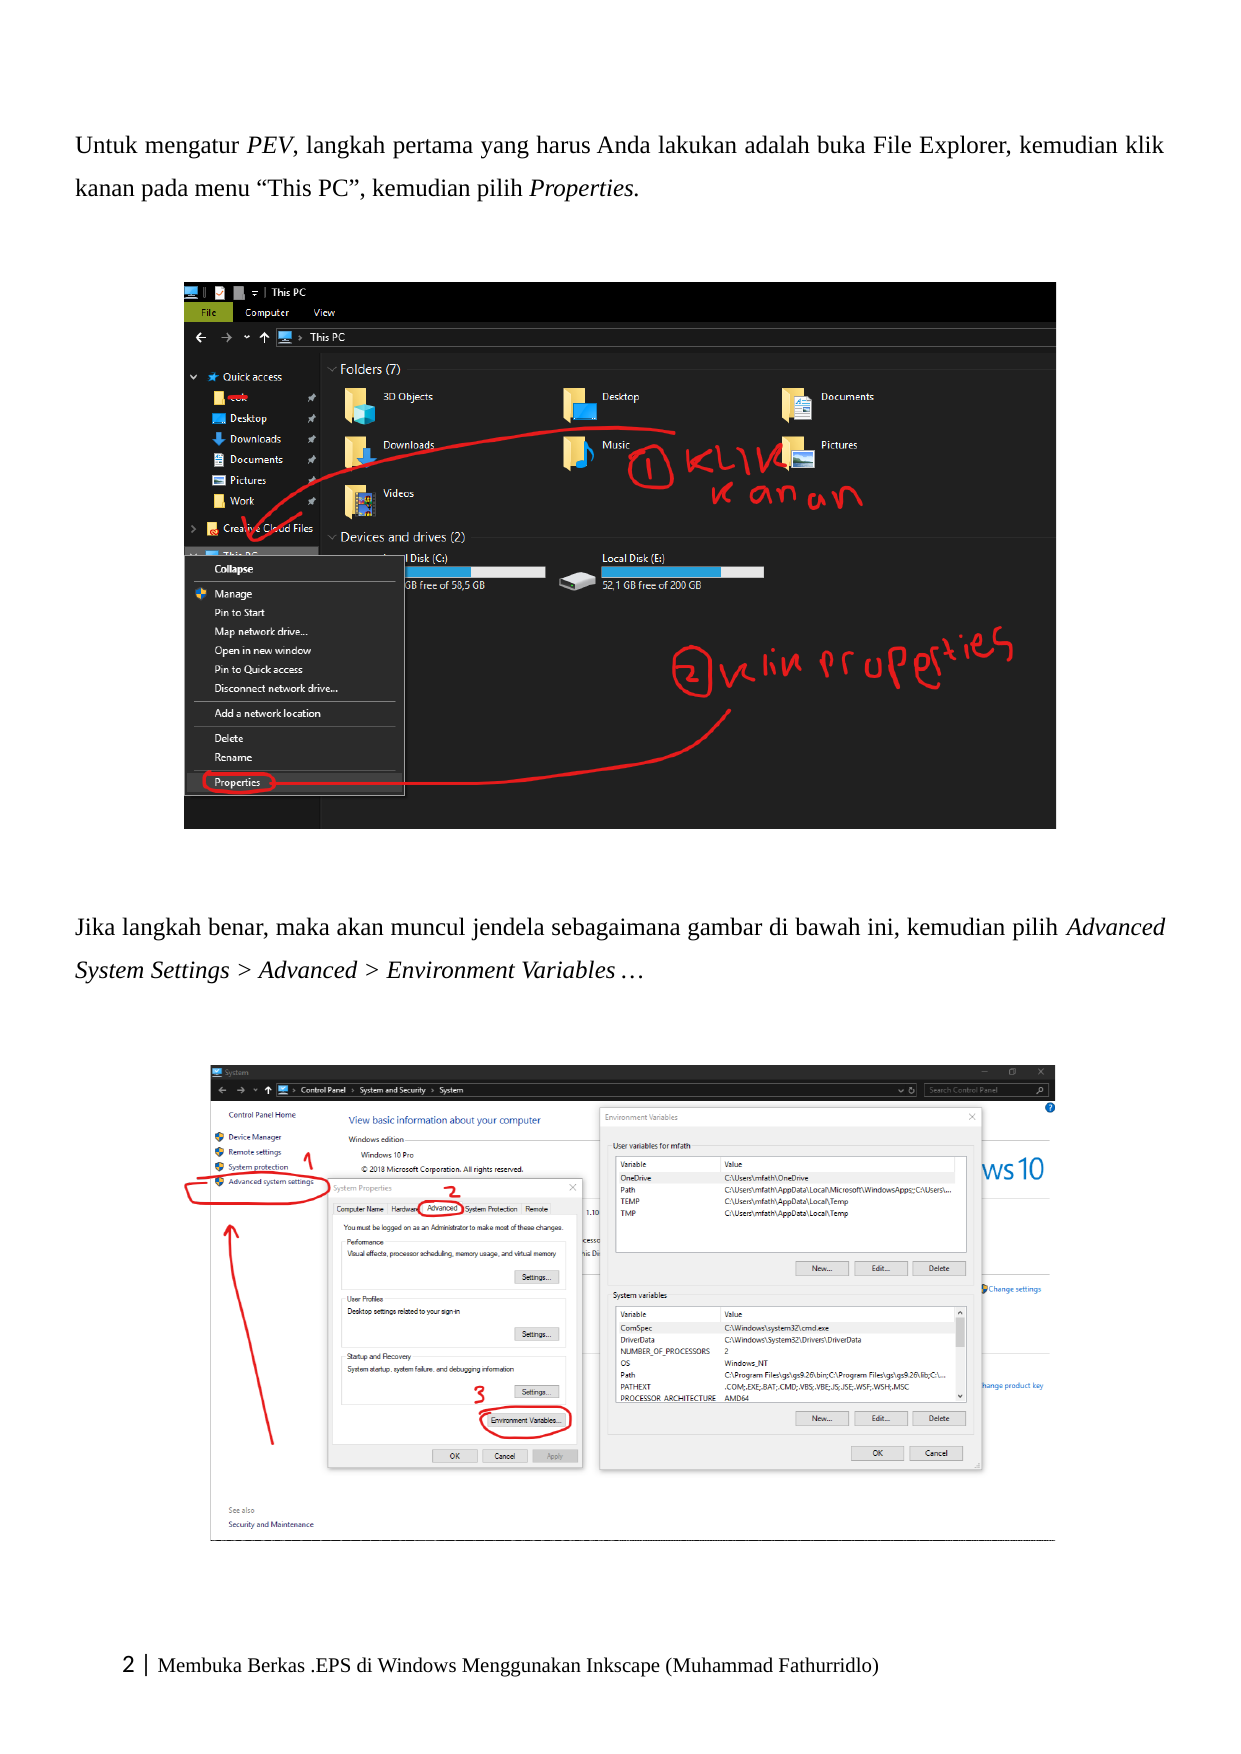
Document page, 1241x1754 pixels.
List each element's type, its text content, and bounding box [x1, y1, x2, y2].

picture [183, 1065, 1056, 1541]
text Jika langkah benar, maka akan muncul jendela sebagaimana gambar di bawah ini, kemudian pilih Advanced System Settings > Advanced > Environment Variables … [75, 912, 1165, 984]
picture [184, 282, 1057, 829]
text Untuk mengatur PEV, langkah pertama yang harus Anda lakukan adalah buka File Explorer, kemudian klik kanan pada menu “This PC”, kemudian pilih Properties. [75, 130, 1165, 202]
